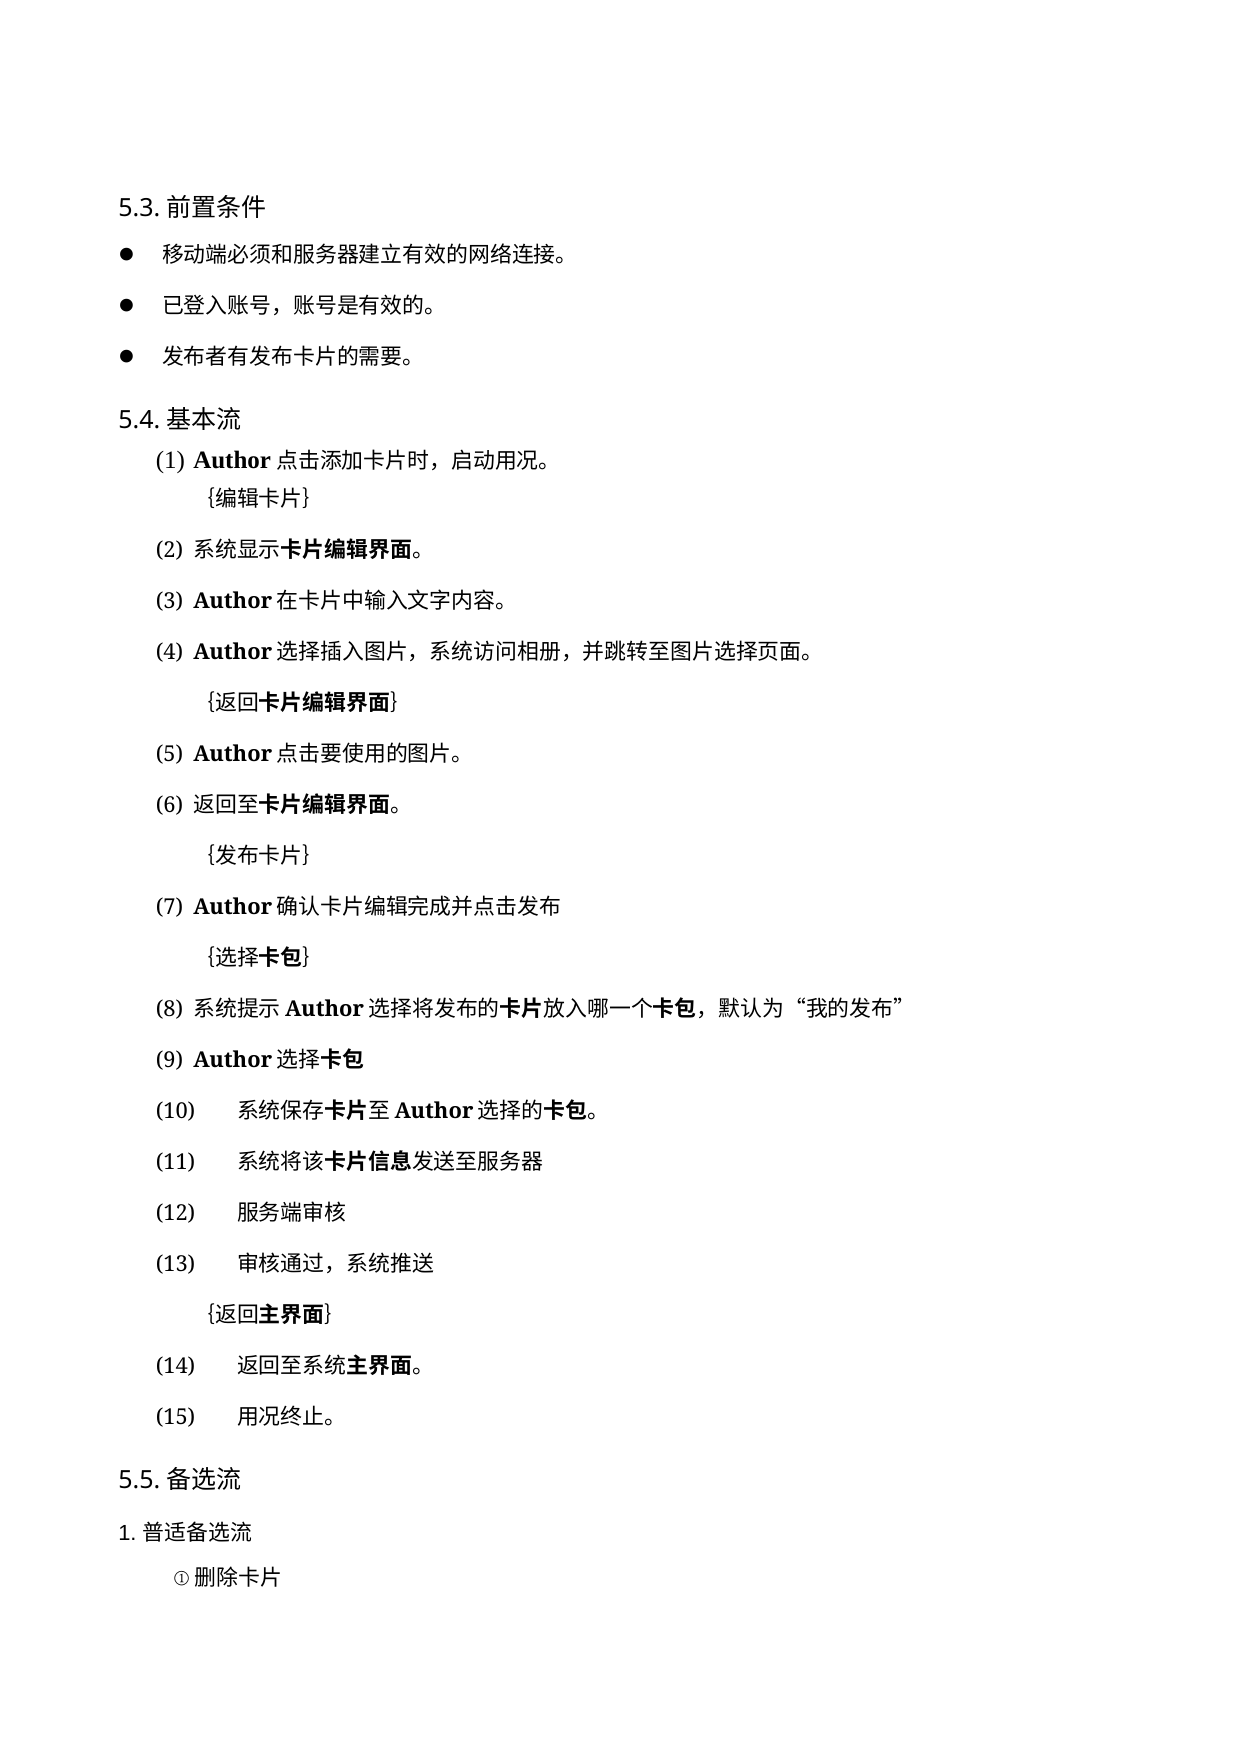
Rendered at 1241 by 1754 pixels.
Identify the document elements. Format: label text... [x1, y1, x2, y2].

list Author点击要使用的图片。 [156, 736, 1122, 768]
list Author确认卡片编辑完成并点击发布 [156, 889, 1122, 921]
list ｛返回主界面｝ [156, 1297, 1122, 1329]
list 系统将该卡片信息发送至服务器 [156, 1144, 1122, 1176]
list 审核通过，系统推送 [156, 1246, 1122, 1278]
list Author选择插入图片，系统访问相册，并跳转至图片选择页面。 [156, 634, 1122, 666]
list Author在卡片中输入文字内容。 [156, 583, 1122, 615]
text ①删除卡片 [118, 1559, 1122, 1591]
list ｛发布卡片｝ [156, 838, 1122, 870]
list 服务端审核 [156, 1195, 1122, 1227]
subtitle 前置条件 [118, 188, 1122, 224]
subtitle 备选流 [118, 1460, 1122, 1496]
list 系统保存卡片至Author选择的卡包。 [156, 1093, 1122, 1125]
subtitle 基本流 [118, 400, 1122, 436]
list 系统提示Author选择将发布的卡片放入哪一个卡包，默认为“我的发布” [156, 991, 1122, 1023]
list ｛编辑卡片｝ [156, 481, 1122, 513]
list Author选择卡包 [156, 1042, 1122, 1074]
list 移动端必须和服务器建立有效的网络连接。 [118, 237, 1122, 269]
list Author点击添加卡片时，启动用况。 [156, 443, 1122, 475]
subtitle 普适备选流 [118, 1515, 1122, 1547]
list 返回至系统主界面。 [156, 1348, 1122, 1380]
list 发布者有发布卡片的需要。 [118, 339, 1122, 371]
list 系统显示卡片编辑界面。 [156, 532, 1122, 564]
list ｛选择卡包｝ [156, 940, 1122, 972]
list ｛返回卡片编辑界面｝ [156, 685, 1122, 717]
list 返回至卡片编辑界面。 [156, 787, 1122, 819]
list 已登入账号，账号是有效的。 [118, 288, 1122, 320]
list 用况终止。 [156, 1399, 1122, 1431]
